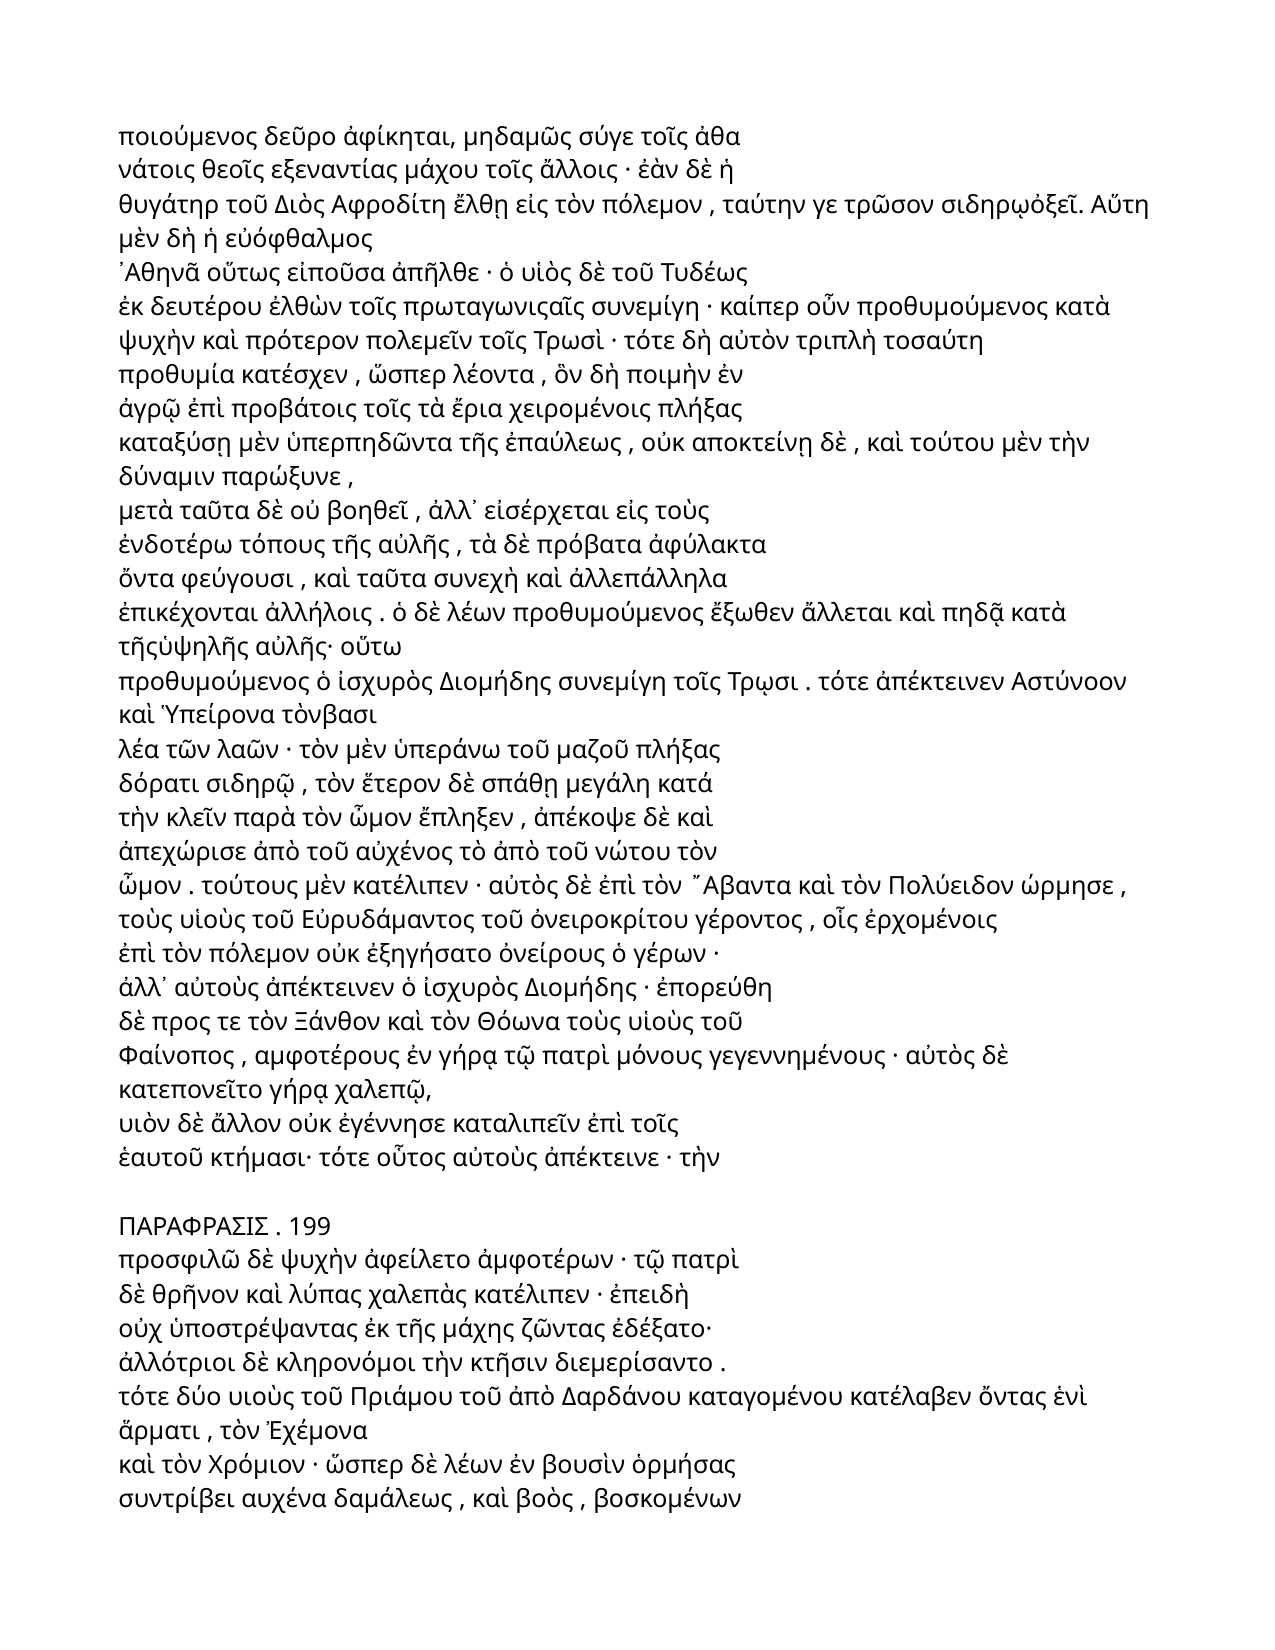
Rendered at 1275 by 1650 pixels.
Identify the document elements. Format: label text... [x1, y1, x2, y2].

text προσφιλῶ δὲ ψυχὴν ἀφείλετο ἀμφοτέρων · τῷ πατρὶ [118, 1242, 1157, 1276]
text υιὸν δὲ ἄλλον οὐκ ἐγέννησε καταλιπεῖν ἐπὶ τοῖς [118, 1106, 1157, 1140]
text θυγάτηρ τοῦ Διὸς Αφροδίτη ἔλθῃ εἰς τὸν πόλεμον , ταύτην γε τρῶσον σιδηρῳὀξεῖ. Αὕτη μὲν δὴ ἡ εὐόφθαλμος [118, 186, 1157, 254]
text νάτοις θεοῖς εξεναντίας μάχου τοῖς ἄλλοις · ἐὰν δὲ ἡ [118, 152, 1157, 186]
text λέα τῶν λαῶν · τὸν μὲν ὑπεράνω τοῦ μαζοῦ πλήξας [118, 731, 1157, 765]
text μετὰ ταῦτα δὲ οὐ βοηθεῖ , ἀλλ᾽ εἰσέρχεται εἰς τοὺς [118, 493, 1157, 527]
text ἑαυτοῦ κτήμασι· τότε οὗτος αὐτοὺς ἀπέκτεινε · τὴν [118, 1140, 1157, 1174]
text ΠΑΡΑΦΡΑΣΙΣ . 199 [118, 1208, 1157, 1242]
text ὦμον . τούτους μὲν κατέλιπεν · αὐτὸς δὲ ἐπὶ τὸν ῎Αβαντα καὶ τὸν Πολύειδον ώρμησε , τοὺς υἱοὺς τοῦ Εὐρυδάμαντος τοῦ ὀνειροκρίτου γέροντος , οἷς ἐρχομένοις [118, 867, 1157, 936]
text ἐπικέχονται ἀλλήλοις . ὁ δὲ λέων προθυμούμενος ἔξωθεν ἄλλεται καὶ πηδᾷ κατὰ τῆςὑψηλῆς αὐλῆς· οὕτω [118, 595, 1157, 663]
text δόρατι σιδηρῷ , τὸν ἕτερον δὲ σπάθῃ μεγάλη κατά [118, 765, 1157, 799]
text ἀγρῷ ἐπὶ προβάτοις τοῖς τὰ ἔρια χειρομένοις πλήξας [118, 391, 1157, 425]
text ἀλλότριοι δὲ κληρονόμοι τὴν κτῆσιν διεμερίσαντο . [118, 1344, 1157, 1378]
text καὶ τὸν Χρόμιον · ὥσπερ δὲ λέων ἐν βουσὶν ὁρμήσας [118, 1447, 1157, 1481]
text τὴν κλεῖν παρὰ τὸν ὦμον ἔπληξεν , ἀπέκοψε δὲ καὶ [118, 799, 1157, 833]
text συντρίβει αυχένα δαμάλεως , καὶ βοὸς , βοσκομένων [118, 1481, 1157, 1515]
text δὲ προς τε τὸν Ξάνθον καὶ τὸν Θόωνα τοὺς υἱοὺς τοῦ [118, 1004, 1157, 1038]
text ἀλλ᾿ αὐτοὺς ἀπέκτεινεν ὁ ἰσχυρὸς Διομήδης · ἐπορεύθη [118, 970, 1157, 1004]
text ἐνδοτέρω τόπους τῆς αὐλῆς , τὰ δὲ πρόβατα ἀφύλακτα [118, 527, 1157, 561]
text οὐχ ὑποστρέψαντας ἐκ τῆς μάχης ζῶντας ἐδέξατο· [118, 1310, 1157, 1344]
text προθυμούμενος ὁ ἰσχυρὸς Διομήδης συνεμίγη τοῖς Τρῳσι . τότε ἀπέκτεινεν Αστύνοον καὶ Ὑπείρονα τὸνβασι [118, 663, 1157, 731]
text καταξύσῃ μὲν ὑπερπηδῶντα τῆς ἐπαύλεως , οὐκ αποκτείνῃ δὲ , καὶ τούτου μὲν τὴν δύναμιν παρώξυνε , [118, 425, 1157, 493]
text ἐπὶ τὸν πόλεμον οὐκ ἐξηγήσατο ὀνείρους ὁ γέρων · [118, 936, 1157, 970]
text ἀπεχώρισε ἀπὸ τοῦ αὐχένος τὸ ἀπὸ τοῦ νώτου τὸν [118, 833, 1157, 867]
text ἐκ δευτέρου ἐλθὼν τοῖς πρωταγωνιςαῖς συνεμίγη · καίπερ οὖν προθυμούμενος κατὰ ψυχὴν καὶ πρότερον πολεμεῖν τοῖς Τρωσὶ · τότε δὴ αὐτὸν τριπλὴ τοσαύτη [118, 288, 1157, 357]
text ποιούμενος δεῦρο ἀφίκηται, μηδαμῶς σύγε τοῖς ἀθα [118, 118, 1157, 152]
text δὲ θρῆνον καὶ λύπας χαλεπὰς κατέλιπεν · ἐπειδὴ [118, 1276, 1157, 1310]
text ὄντα φεύγουσι , καὶ ταῦτα συνεχὴ καὶ ἀλλεπάλληλα [118, 561, 1157, 595]
text Φαίνοπος , αμφοτέρους ἐν γήρᾳ τῷ πατρὶ μόνους γεγεννημένους · αὐτὸς δὲ κατεπονεῖτο γήρᾳ χαλεπῷ, [118, 1038, 1157, 1106]
text τότε δύο υιοὺς τοῦ Πριάμου τοῦ ἀπὸ Δαρδάνου καταγομένου κατέλαβεν ὄντας ἑνὶ ἅρματι , τὸν Ἐχέμονα [118, 1378, 1157, 1447]
text προθυμία κατέσχεν , ὥσπερ λέοντα , ὃν δὴ ποιμὴν ἐν [118, 357, 1157, 391]
text ᾿Αθηνᾶ οὕτως εἰποῦσα ἀπῆλθε · ὁ υἱὸς δὲ τοῦ Τυδέως [118, 254, 1157, 288]
